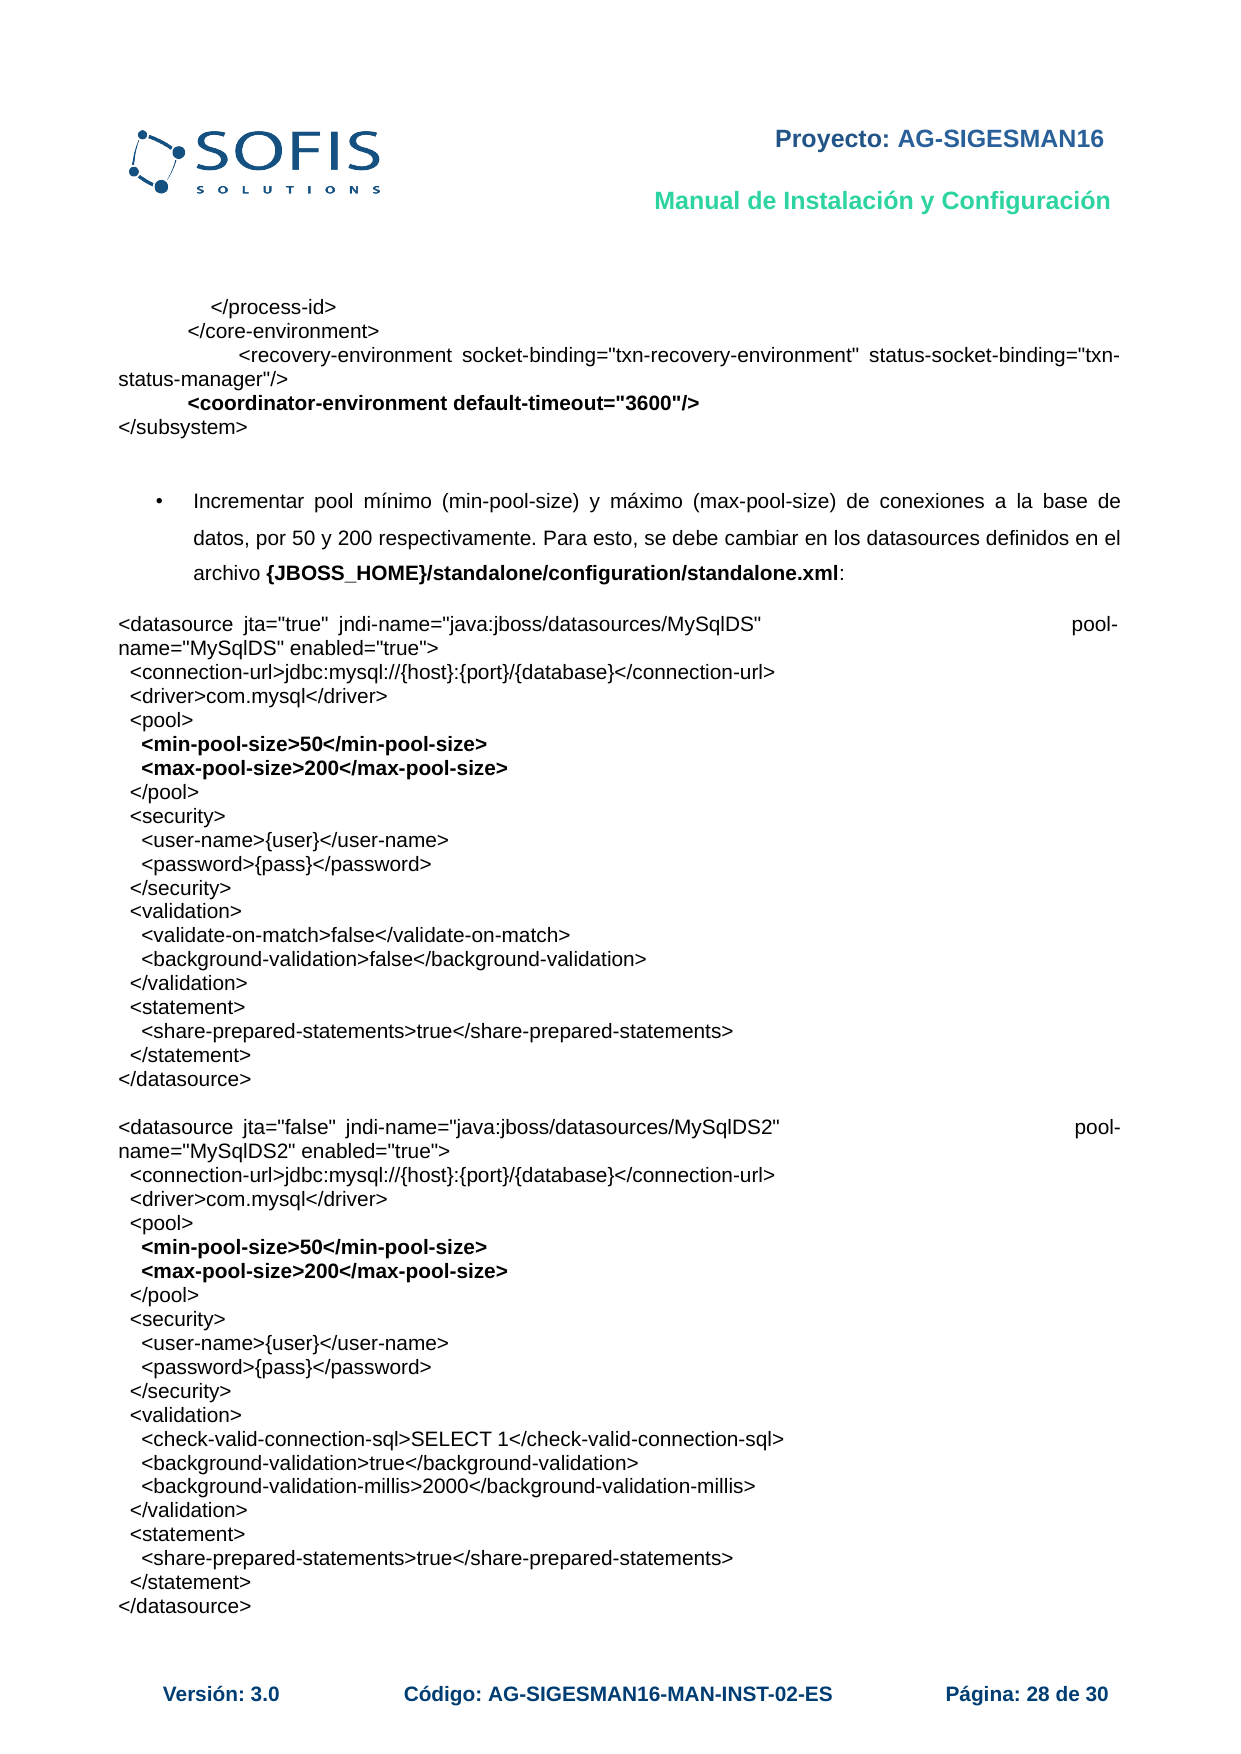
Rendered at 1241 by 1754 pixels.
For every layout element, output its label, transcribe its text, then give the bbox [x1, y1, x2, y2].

text </statement> [118, 1570, 1122, 1594]
text <datasource jta="false" jndi-name="java:jboss/datasources/MySqlDS2" pool-name="MySqlDS2" enabled="true"> [118, 1115, 1122, 1163]
text <max-pool-size>200</max-pool-size> [118, 756, 1122, 779]
text <pool> [118, 708, 1122, 732]
text </pool> [118, 1283, 1122, 1307]
text </pool> [118, 779, 1122, 803]
text <connection-url>jdbc:mysql://{host}:{port}/{database}</connection-url> [118, 660, 1122, 684]
text <recovery-environment socket-binding="txn-recovery-environment" status-socket-binding="txn-status-manager"/> [118, 343, 1122, 391]
picture [117, 118, 395, 206]
text </statement> [118, 1043, 1122, 1067]
text <security> [118, 1307, 1122, 1331]
text <check-valid-connection-sql>SELECT 1</check-valid-connection-sql> [118, 1426, 1122, 1450]
list Incrementar pool mínimo (min-pool-size) y máximo (max-pool-size) de conexiones a la base de datos, por 50 y 200 respectivamente. Para esto, se debe cambiar en los datasources definidos en el archivo {JBOSS_HOME}/standalone/configuration/standalone.xml: [156, 489, 1122, 585]
text <password>{pass}</password> [118, 1354, 1122, 1378]
text <background-validation>true</background-validation> [118, 1450, 1122, 1474]
text <connection-url>jdbc:mysql://{host}:{port}/{database}</connection-url> [118, 1163, 1122, 1187]
text <driver>com.mysql</driver> [118, 1187, 1122, 1211]
text <coordinator-environment default-timeout="3600"/> [118, 391, 1122, 415]
text <min-pool-size>50</min-pool-size> [118, 732, 1122, 756]
text <password>{pass}</password> [118, 851, 1122, 875]
text <max-pool-size>200</max-pool-size> [118, 1259, 1122, 1283]
text </datasource> [118, 1067, 1122, 1091]
text <driver>com.mysql</driver> [118, 684, 1122, 708]
text <background-validation-millis>2000</background-validation-millis> [118, 1474, 1122, 1498]
text <pool> [118, 1211, 1122, 1235]
text <share-prepared-statements>true</share-prepared-statements> [118, 1546, 1122, 1570]
text <background-validation>false</background-validation> [118, 947, 1122, 971]
text <datasource jta="true" jndi-name="java:jboss/datasources/MySqlDS" pool-name="MySqlDS" enabled="true"> [118, 612, 1122, 660]
text </security> [118, 875, 1122, 899]
text </subsystem> [118, 415, 1122, 439]
text <user-name>{user}</user-name> [118, 827, 1122, 851]
text <user-name>{user}</user-name> [118, 1331, 1122, 1354]
text <share-prepared-statements>true</share-prepared-statements> [118, 1019, 1122, 1043]
text </process-id> [118, 295, 1122, 319]
text <validation> [118, 899, 1122, 923]
text <min-pool-size>50</min-pool-size> [118, 1235, 1122, 1259]
text <validate-on-match>false</validate-on-match> [118, 923, 1122, 947]
text <validation> [118, 1402, 1122, 1426]
text </validation> [118, 971, 1122, 995]
text <security> [118, 803, 1122, 827]
text <statement> [118, 995, 1122, 1019]
text <statement> [118, 1522, 1122, 1546]
text </validation> [118, 1498, 1122, 1522]
text </core-environment> [118, 319, 1122, 343]
text </datasource> [118, 1594, 1122, 1618]
text </security> [118, 1378, 1122, 1402]
